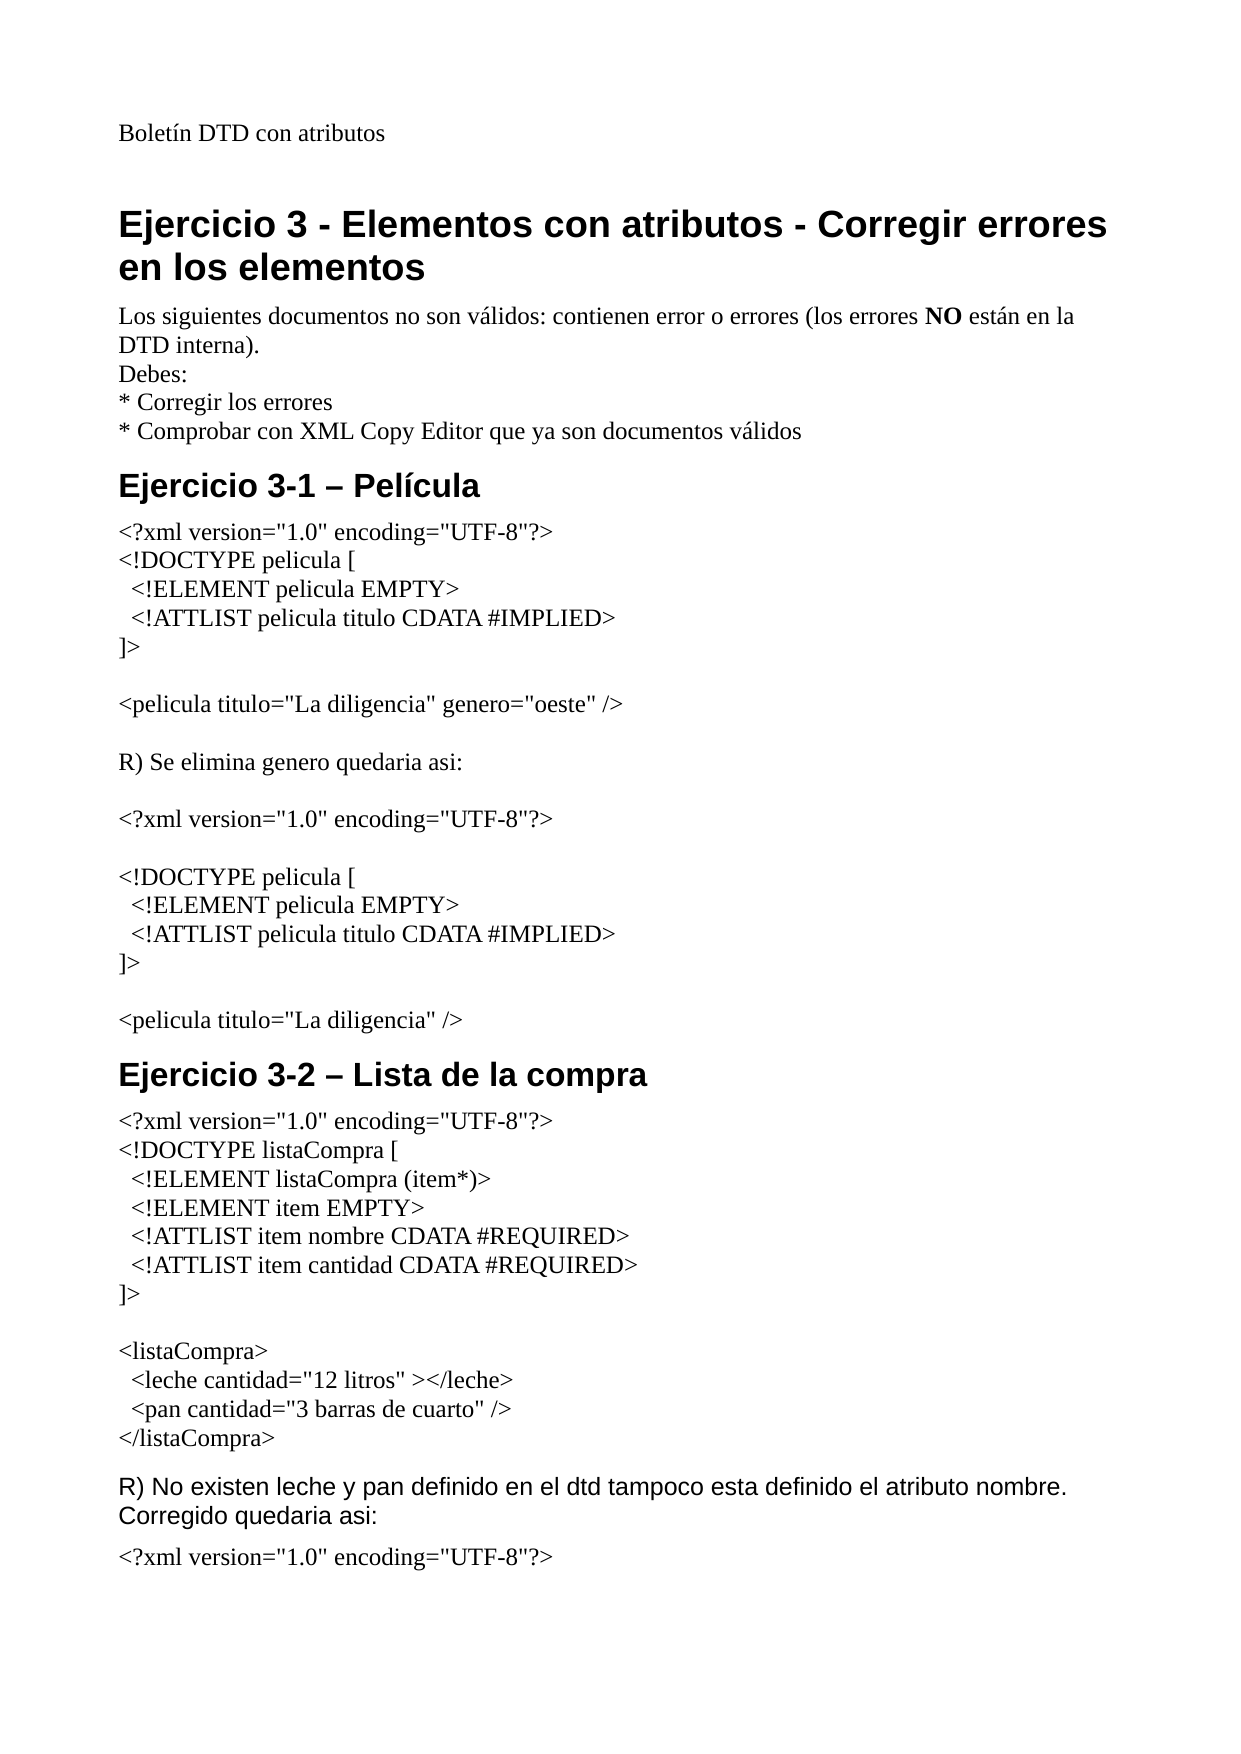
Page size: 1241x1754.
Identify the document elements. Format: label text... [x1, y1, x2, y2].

text Los siguientes documentos no son válidos: contienen error o errores (los errores NO están en la DTD interna). [118, 301, 1122, 359]
text ]> [118, 632, 1122, 661]
text <pelicula titulo="La diligencia" /> [118, 1006, 1122, 1034]
text Debes: [118, 359, 1122, 387]
text ]> [118, 948, 1122, 977]
text <!DOCTYPE pelicula [ [118, 546, 1122, 574]
text <!ELEMENT pelicula EMPTY> [118, 891, 1122, 919]
text <!DOCTYPE pelicula [ [118, 862, 1122, 891]
text <leche cantidad="12 litros" ></leche> [118, 1365, 1122, 1394]
text <?xml version="1.0" encoding="UTF-8"?> [118, 804, 1122, 833]
text <!DOCTYPE listaCompra [ [118, 1135, 1122, 1164]
text <!ATTLIST pelicula titulo CDATA #IMPLIED> [118, 919, 1122, 948]
text * Comprobar con XML Copy Editor que ya son documentos válidos [118, 416, 1122, 445]
subtitle Ejercicio 3-2 – Lista de la compra [118, 1055, 1122, 1094]
text <!ELEMENT item EMPTY> [118, 1193, 1122, 1221]
text <listaCompra> [118, 1336, 1122, 1365]
text <?xml version="1.0" encoding="UTF-8"?> [118, 517, 1122, 546]
subtitle Ejercicio 3-1 – Película [118, 466, 1122, 504]
text R) Se elimina genero quedaria asi: [118, 747, 1122, 776]
text <?xml version="1.0" encoding="UTF-8"?> [118, 1542, 1122, 1571]
text <?xml version="1.0" encoding="UTF-8"?> [118, 1106, 1122, 1135]
text <!ELEMENT listaCompra (item*)> [118, 1164, 1122, 1193]
text * Corregir los errores [118, 387, 1122, 416]
text <!ATTLIST item cantidad CDATA #REQUIRED> [118, 1250, 1122, 1279]
subtitle R) No existen leche y pan definido en el dtd tampoco esta definido el atributo nombre. Corregido quedaria asi: [118, 1472, 1122, 1530]
text </listaCompra> [118, 1423, 1122, 1451]
text ]> [118, 1279, 1122, 1308]
text <!ELEMENT pelicula EMPTY> [118, 574, 1122, 603]
text <pelicula titulo="La diligencia" genero="oeste" /> [118, 689, 1122, 718]
subtitle Ejercicio 3 - Elementos con atributos - Corregir errores en los elementos [118, 201, 1122, 289]
text <!ATTLIST pelicula titulo CDATA #IMPLIED> [118, 603, 1122, 632]
text <!ATTLIST item nombre CDATA #REQUIRED> [118, 1221, 1122, 1250]
text <pan cantidad="3 barras de cuarto" /> [118, 1394, 1122, 1423]
